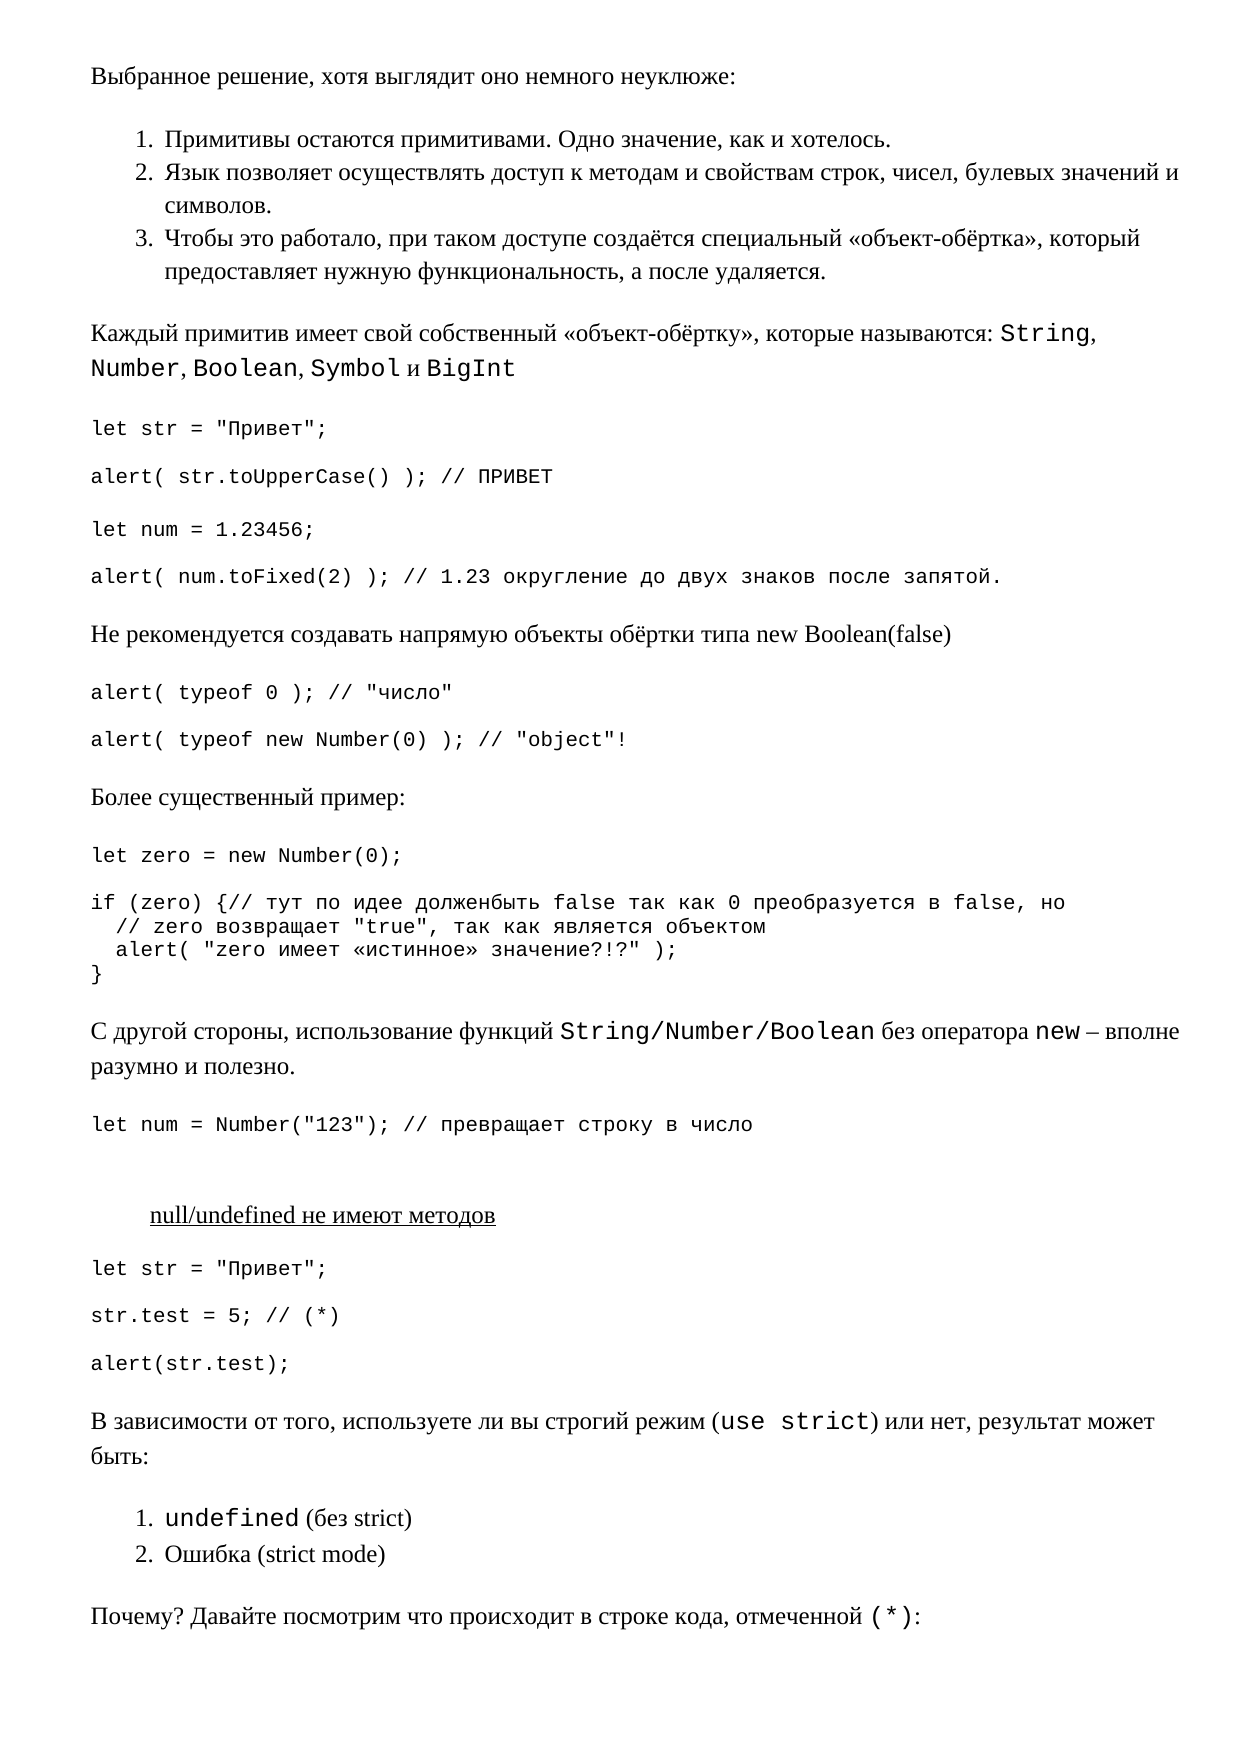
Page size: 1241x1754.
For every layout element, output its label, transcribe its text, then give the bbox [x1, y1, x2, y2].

list Примитивы остаются примитивами. Одно значение, как и хотелось. [135, 124, 1187, 153]
text alert( num.toFixed(2) ); // 1.23 округление до двух знаков после запятой. [90, 566, 1187, 590]
text Более существенный пример: [90, 782, 1187, 811]
text alert( typeof new Number(0) ); // "object"! [90, 729, 1187, 753]
text str.test = 5; // (*) [90, 1305, 1187, 1329]
text alert( "zero имеет «истинное» значение?!?" ); [90, 939, 1187, 963]
text Выбранное решение, хотя выглядит оно немного неуклюже: [90, 61, 1187, 90]
text Не рекомендуется создавать напрямую объекты обёртки типа new Boolean(false) [90, 619, 1187, 648]
list Язык позволяет осуществлять доступ к методам и свойствам строк, чисел, булевых значений и символов. [135, 157, 1187, 219]
text } [90, 963, 1187, 987]
text С другой стороны, использование функций String/Number/Boolean без оператора new – вполне разумно и полезно. [90, 1016, 1187, 1080]
text alert(str.test); [90, 1353, 1187, 1376]
list undefined (без strict) [135, 1503, 1187, 1534]
text let zero = new Number(0); [90, 845, 1187, 868]
text if (zero) {// тут по идее долженбыть false так как 0 преобразуется в false, но [90, 892, 1187, 916]
list Чтобы это работало, при таком доступе создаётся специальный «объект-обёртка», который предоставляет нужную функциональность, а после удаляется. [135, 223, 1187, 285]
text let num = Number("123"); // превращает строку в число [90, 1114, 1187, 1137]
text // zero возвращает "true", так как является объектом [90, 916, 1187, 939]
text alert( str.toUpperCase() ); // ПРИВЕТ [90, 466, 1187, 489]
list Ошибка (strict mode) [135, 1539, 1187, 1567]
text let str = "Привет"; [90, 418, 1187, 442]
text let str = "Привет"; [90, 1258, 1187, 1282]
text null/undefined не имеют методов [149, 1200, 1128, 1228]
text В зависимости от того, используете ли вы строгий режим (use strict) или нет, результат может быть: [90, 1406, 1187, 1469]
text Каждый примитив имеет свой собственный «объект-обёртку», которые называются: String, Number, Boolean, Symbol и BigInt [90, 318, 1187, 384]
text Почему? Давайте посмотрим что происходит в строке кода, отмеченной (*): [90, 1601, 1187, 1632]
text alert( typeof 0 ); // "число" [90, 682, 1187, 705]
text let num = 1.23456; [90, 519, 1187, 542]
